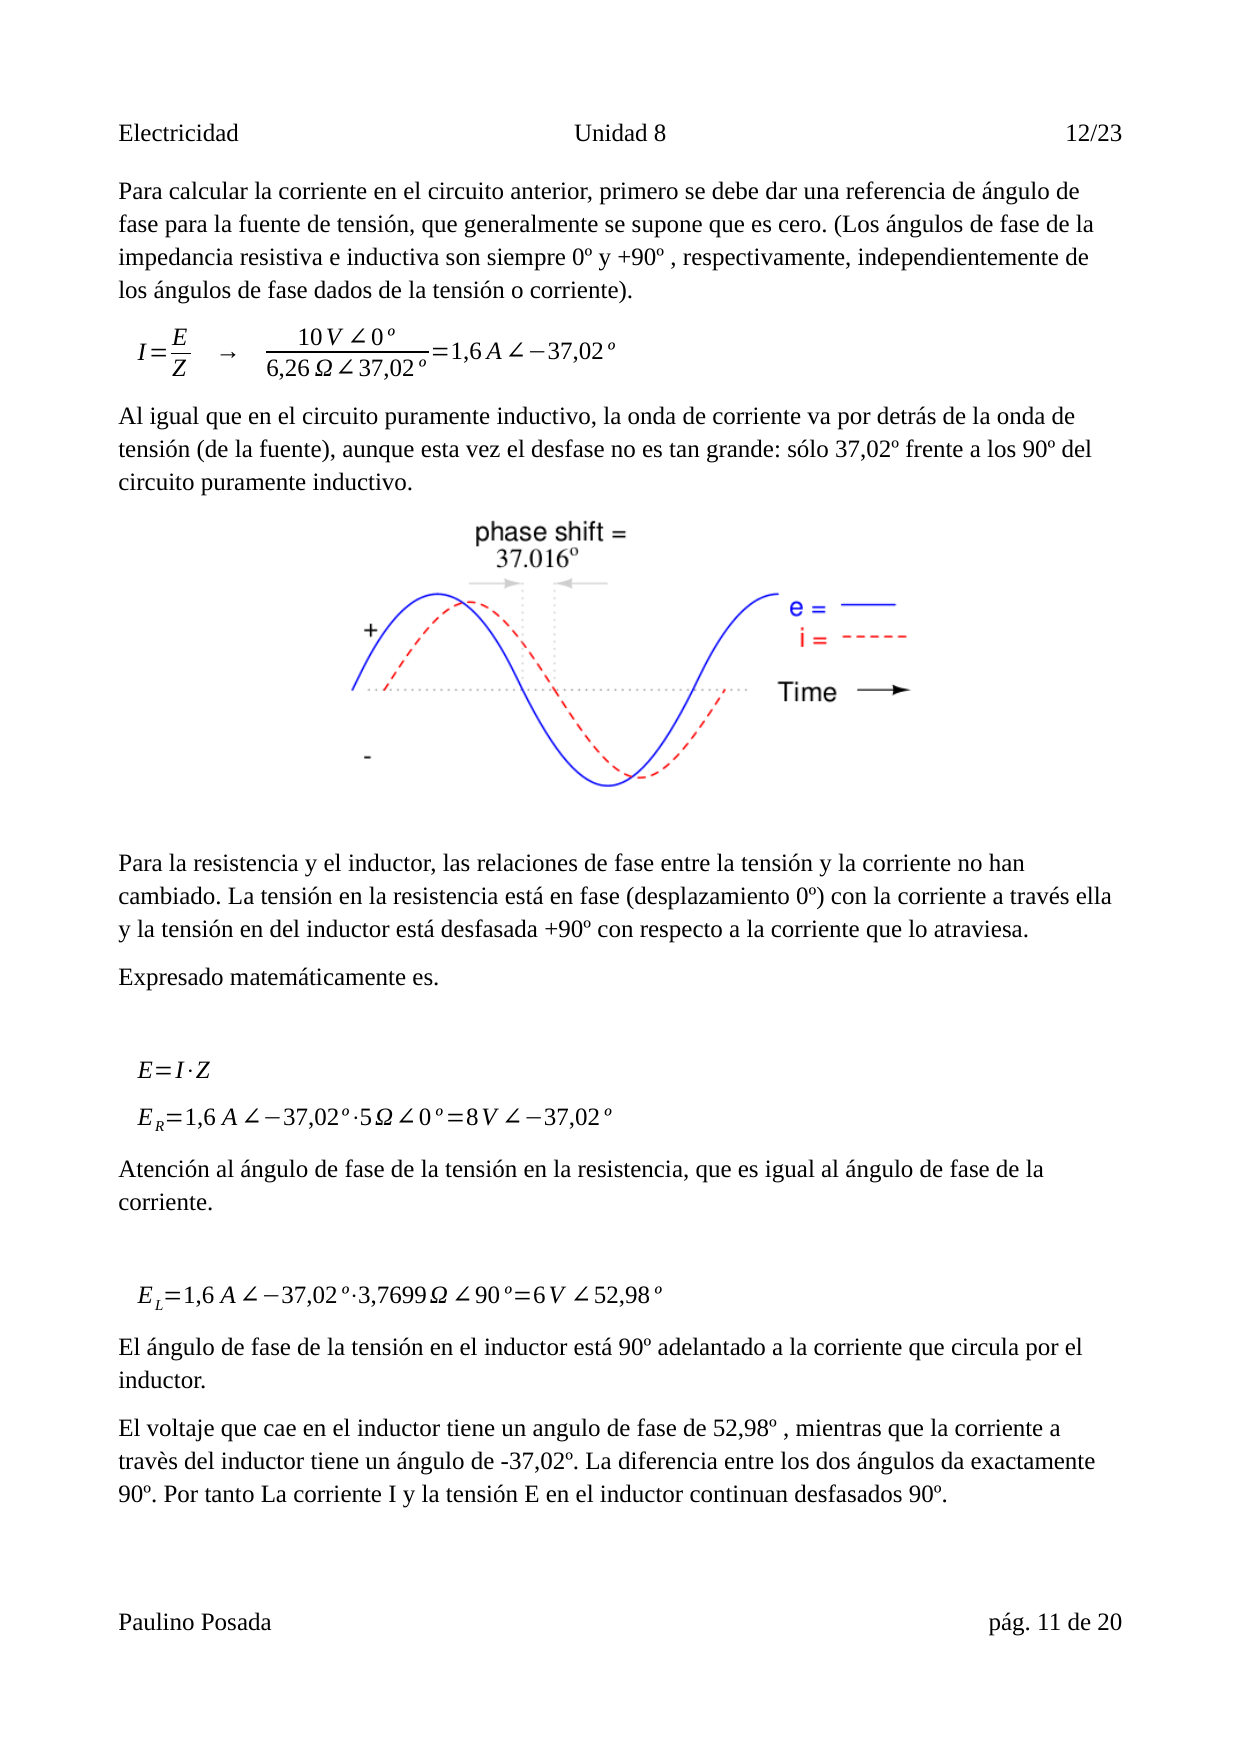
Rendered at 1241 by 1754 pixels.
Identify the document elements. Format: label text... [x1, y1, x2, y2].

text → [118, 323, 1122, 382]
text Al igual que en el circuito puramente inductivo, la onda de corriente va por detrás de la onda de tensión (de la fuente), aunque esta vez el desfase no es tan grande: sólo 37,02º frente a los 90º del circuito puramente inductivo. [118, 401, 1122, 496]
text Para calcular la corriente en el circuito anterior, primero se debe dar una referencia de ángulo de fase para la fuente de tensión, que generalmente se supone que es cero. (Los ángulos de fase de la impedancia resistiva e inductiva son siempre 0º y +90º , respectivamente, independientemente de los ángulos de fase dados de la tensión o corriente). [118, 176, 1122, 304]
text El voltaje que cae en el inductor tiene un angulo de fase de 52,98º , mientras que la corriente a travès del inductor tiene un ángulo de -37,02º. La diferencia entre los dos ángulos da exactamente 90º. Por tanto La corriente I y la tensión E en el inductor continuan desfasados 90º. [118, 1413, 1122, 1508]
text Atención al ángulo de fase de la tensión en la resistencia, que es igual al ángulo de fase de la corriente. [118, 1154, 1122, 1215]
text Expresado matemáticamente es. [118, 962, 1122, 990]
text Para la resistencia y el inductor, las relaciones de fase entre la tensión y la corriente no han cambiado. La tensión en la resistencia está en fase (desplazamiento 0º) con la corriente a través ella y la tensión en del inductor está desfasada +90º con respecto a la corriente que lo atraviesa. [118, 848, 1122, 943]
text El ángulo de fase de la tensión en el inductor está 90º adelantado a la corriente que circula por el inductor. [118, 1332, 1122, 1394]
picture [326, 514, 915, 796]
